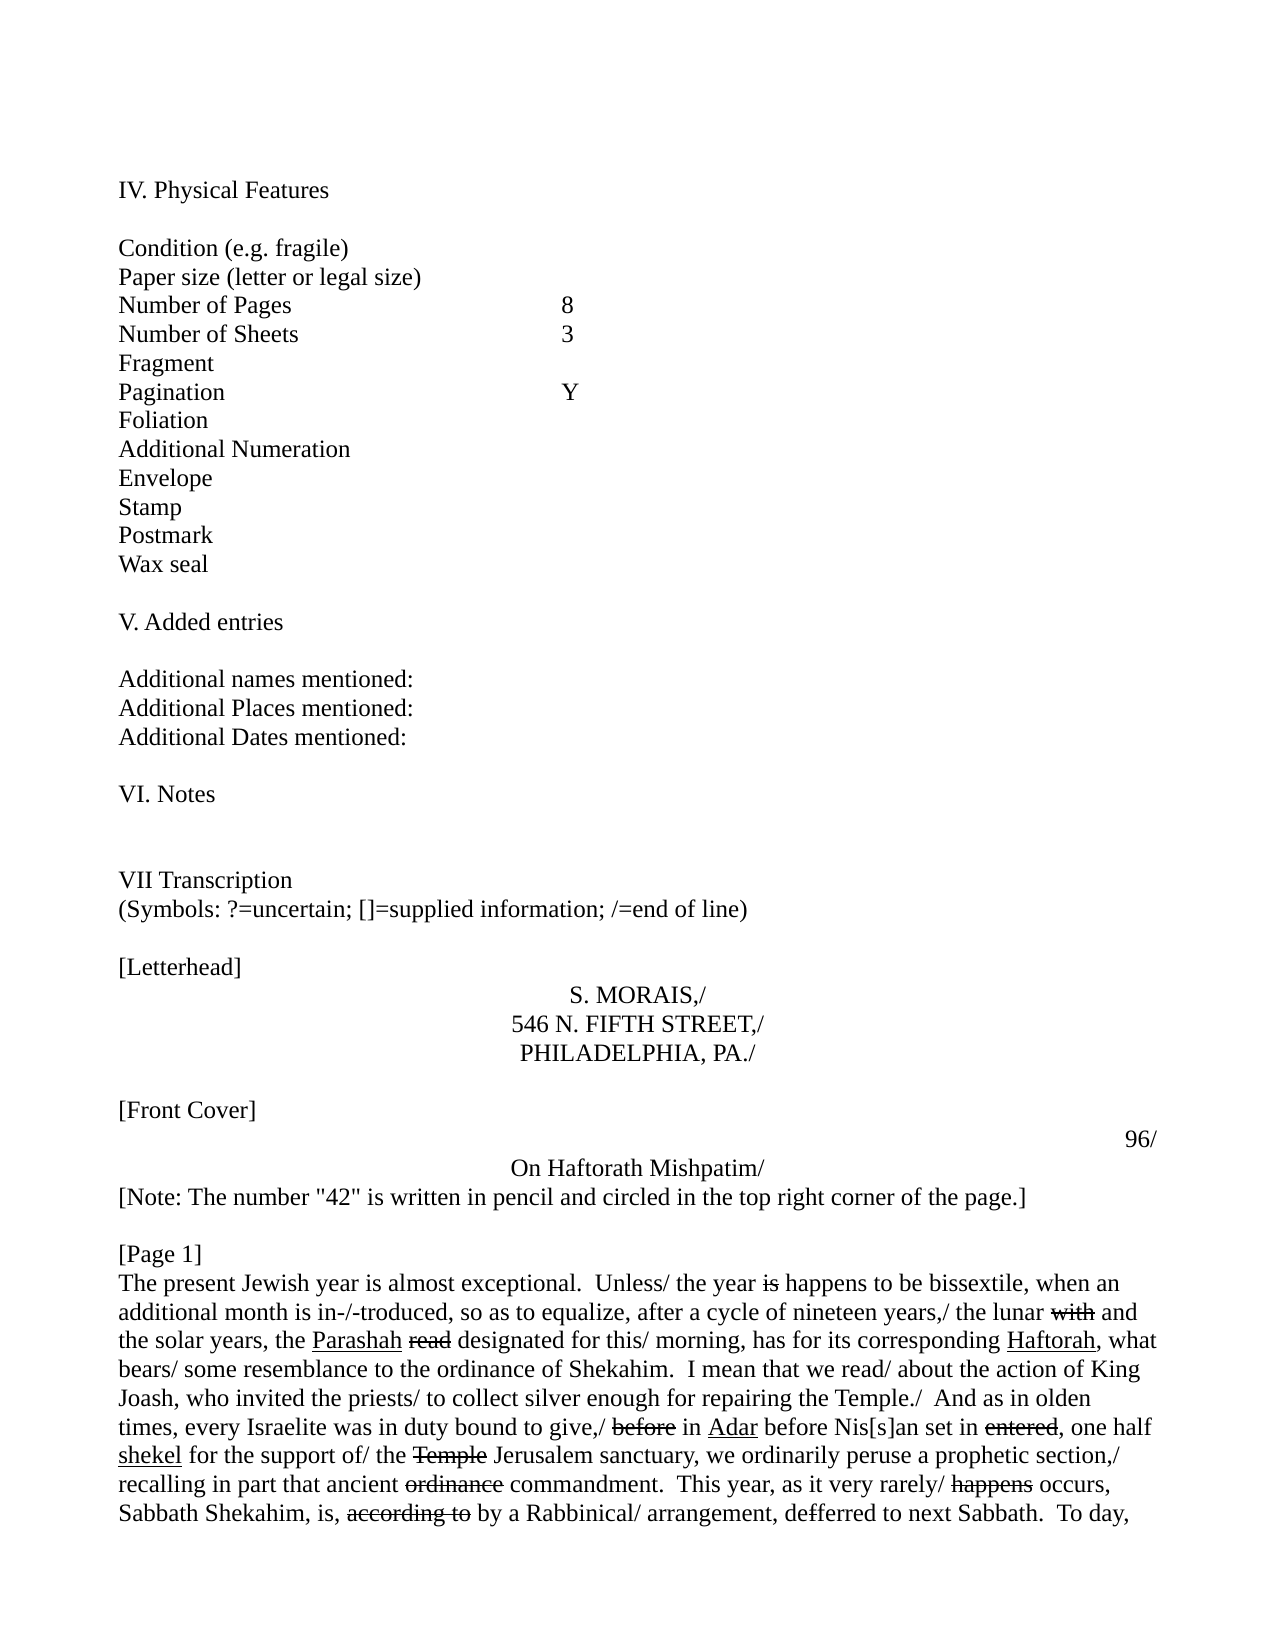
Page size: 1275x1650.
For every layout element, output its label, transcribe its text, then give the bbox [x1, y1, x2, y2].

text S. MORAIS,/ [118, 981, 1157, 1009]
text Paper size (letter or legal size) [118, 262, 1157, 291]
text [Page 1] [118, 1239, 1157, 1268]
text IV. Physical Features [118, 176, 1157, 204]
text On Haftorath Mishpatim/ [118, 1153, 1157, 1182]
text Pagination Y [118, 377, 1157, 406]
text Number of Sheets 3 [118, 319, 1157, 348]
text Fragment [118, 348, 1157, 377]
text Postma rk [118, 521, 1157, 549]
text (Symbols: ?=uncertain; []=supplied information; /=end of line) [118, 894, 1157, 923]
text Condition (e.g. fragile) [118, 233, 1157, 262]
text Additional names mentioned: [118, 664, 1157, 693]
text [Front Cover] [118, 1096, 1157, 1124]
text 96/ [118, 1124, 1157, 1153]
text PHILADELPHIA, PA./ [118, 1038, 1157, 1067]
text [Letterhead] [118, 952, 1157, 981]
text The present Jewish year is almost exceptional. Unless/ the year is happens to be bissextile, when an additional month is in-/-troduced, so as to equalize, after a cycle of nineteen years,/ the lunar with and the solar years, the Parashah read designated for this/ morning, has for its corresponding Haftorah, what bears/ some resemblance to the ordinance of Shekahim. I mean that we read/ about the action of King Joash, who invited the priests/ to collect silver enough for repairing the Temple./ And as in olden times, every Israelite was in duty bound to give,/ before in Adar before Nis[s]an set in entered, one half shekel for the support of/ the Temple Jerusalem sanctuary, we ordinarily peruse a prophetic section,/ recalling in part that ancient ordinance commandment. This year, as it very rarely/ happens occurs, Sabbath Shekahim, is, according to by a Rabbinical/ arrangement, defferred to next Sabbath. To day, [118, 1268, 1157, 1527]
text [Note: The number "42" is written in pencil and circled in the top right corner of the page.] [118, 1182, 1157, 1211]
text Envelope [118, 463, 1157, 492]
text Number of Pages 8 [118, 291, 1157, 319]
text Additional Numeration [118, 434, 1157, 463]
text Stamp [118, 492, 1157, 521]
text 546 N. FIFTH STREET,/ [118, 1009, 1157, 1038]
text VII Transcription [118, 866, 1157, 894]
text Foliation [118, 406, 1157, 434]
text Wax seal [118, 549, 1157, 578]
text VI. Notes [118, 779, 1157, 808]
text Additional Places mentioned: [118, 693, 1157, 722]
text V. Added entries [118, 607, 1157, 636]
text Additional Dates mentioned: [118, 722, 1157, 751]
